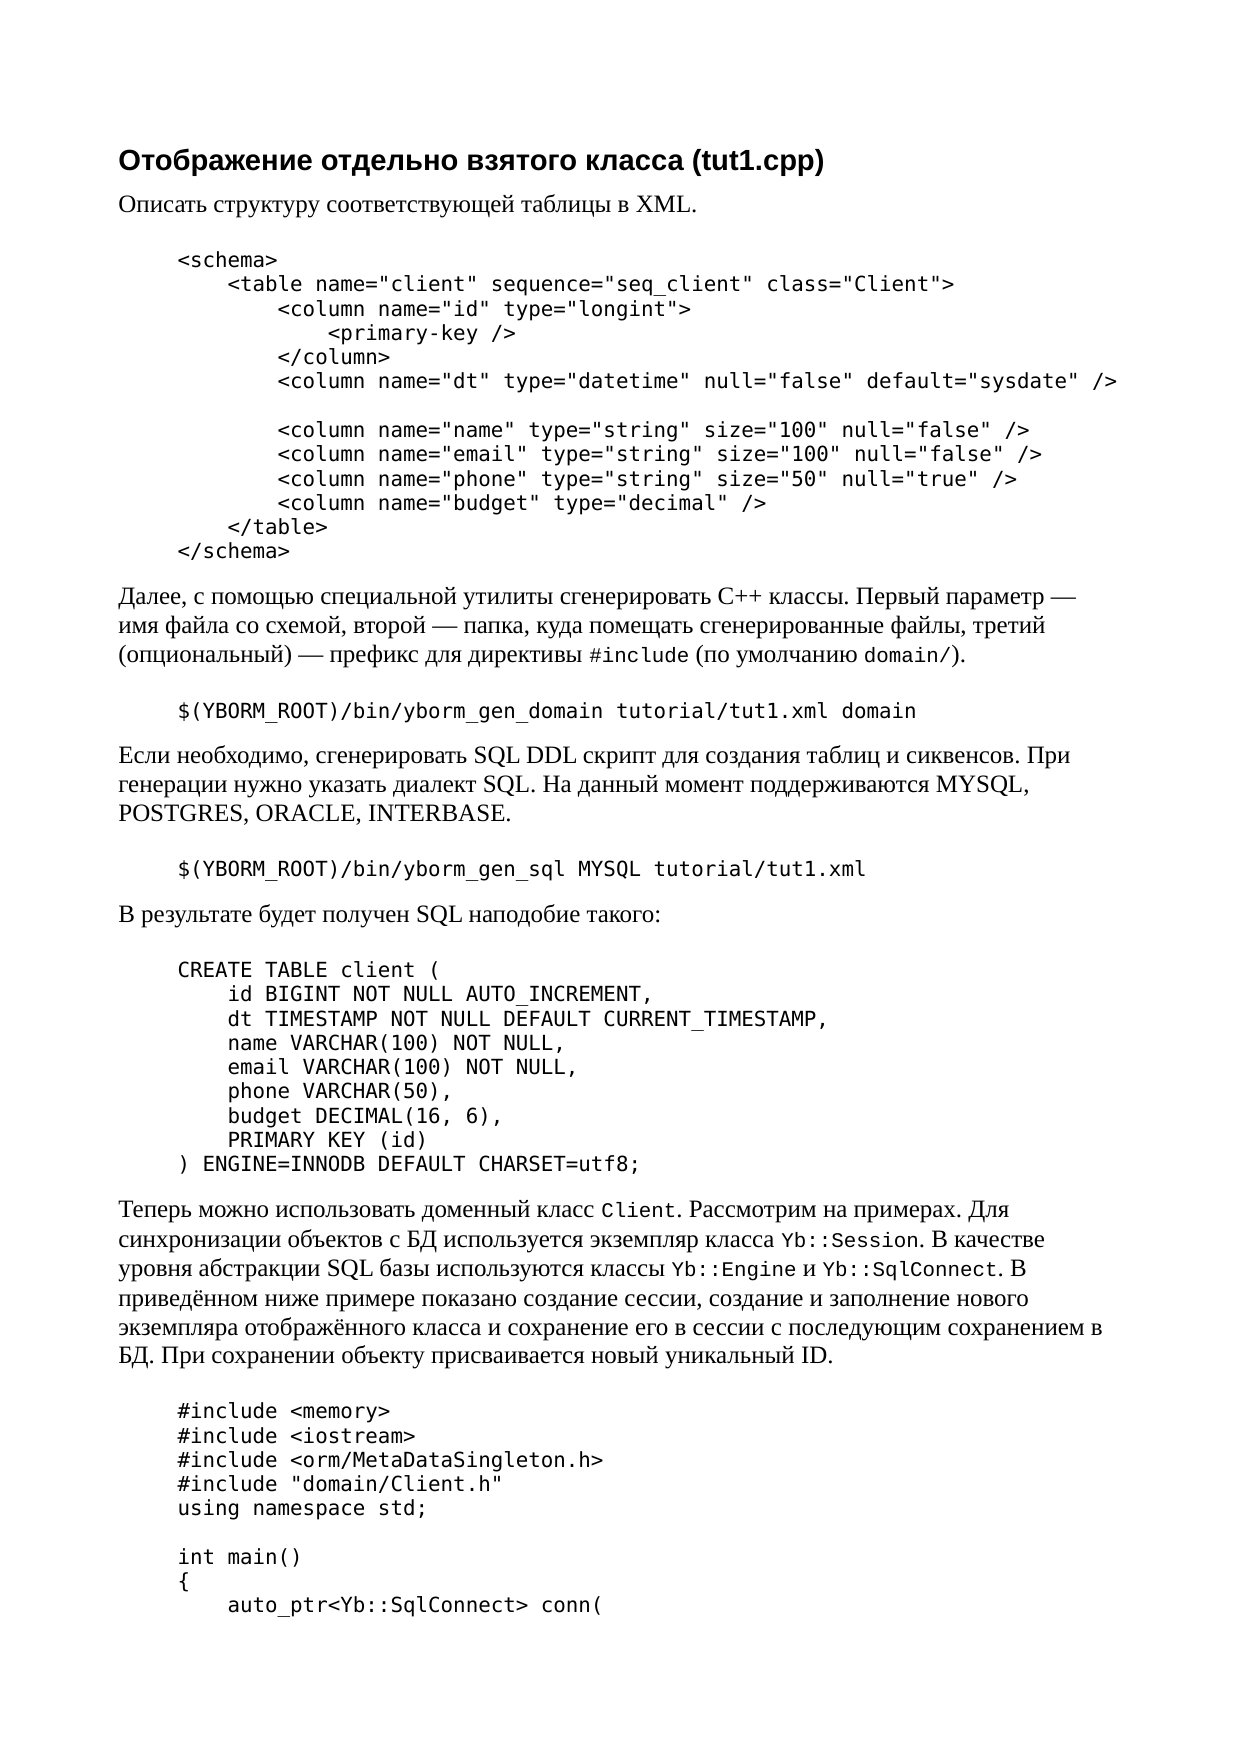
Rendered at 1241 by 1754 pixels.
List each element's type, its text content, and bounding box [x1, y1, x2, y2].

text CREATE TABLE client ( id BIGINT NOT NULL AUTO_INCREMENT, dt TIMESTAMP NOT NULL DEFAULT CURRENT_TIMESTAMP, name VARCHAR(100) NOT NULL, email VARCHAR(100) NOT NULL, phone VARCHAR(50), budget DECIMAL(16, 6), PRIMARY KEY (id) ) ENGINE=INNODB DEFAULT CHARSET=utf8; [177, 958, 1122, 1176]
text Далее, с помощью специальной утилиты сгенерировать C++ классы. Первый параметр — имя файла со схемой, второй — папка, куда помещать сгенерированные файлы, третий (опциональный) — префикс для директивы #include (по умолчанию domain/). [118, 581, 1122, 668]
subtitle Отображение отдельно взятого класса (tut1.cpp) [118, 143, 1122, 177]
text В результате будет получен SQL наподобие такого: [118, 899, 1122, 928]
text $(YBORM_ROOT)/bin/yborm_gen_domain tutorial/tut1.xml domain [177, 699, 1122, 723]
text Теперь можно использовать доменный класс Client. Рассмотрим на примерах. Для синхронизации объектов с БД используется экземпляр класса Yb::Session. В качестве уровня абстракции SQL базы используются классы Yb::Engine и Yb::SqlConnect. В приведённом ниже примере показано создание сессии, создание и заполнение нового экземпляра отображённого класса и сохранение его в сессии с последующим сохранением в БД. При сохранении объекту присваивается новый уникальный ID. [118, 1194, 1122, 1369]
text #include <memory> #include <iostream> #include <orm/MetaDataSingleton.h> #include "domain/Client.h" using namespace std; int main() { auto_ptr<Yb::SqlConnect> conn( [177, 1399, 1122, 1618]
text Описать структуру соответствующей таблицы в XML. [118, 189, 1122, 218]
text Если необходимо, сгенерировать SQL DDL скрипт для создания таблиц и сиквенсов. При генерации нужно указать диалект SQL. На данный момент поддерживаются MYSQL, POSTGRES, ORACLE, INTERBASE. [118, 741, 1122, 827]
text <schema> <table name="client" sequence="seq_client" class="Client"> <column name="id" type="longint"> <primary-key /> </column> <column name="dt" type="datetime" null="false" default="sysdate" /> <column name="name" type="string" size="100" null="false" /> <column name="email" type="string" size="100" null="false" /> <column name="phone" type="string" size="50" null="true" /> <column name="budget" type="decimal" /> </table> </schema> [177, 248, 1122, 564]
text $(YBORM_ROOT)/bin/yborm_gen_sql MYSQL tutorial/tut1.xml [177, 857, 1122, 881]
